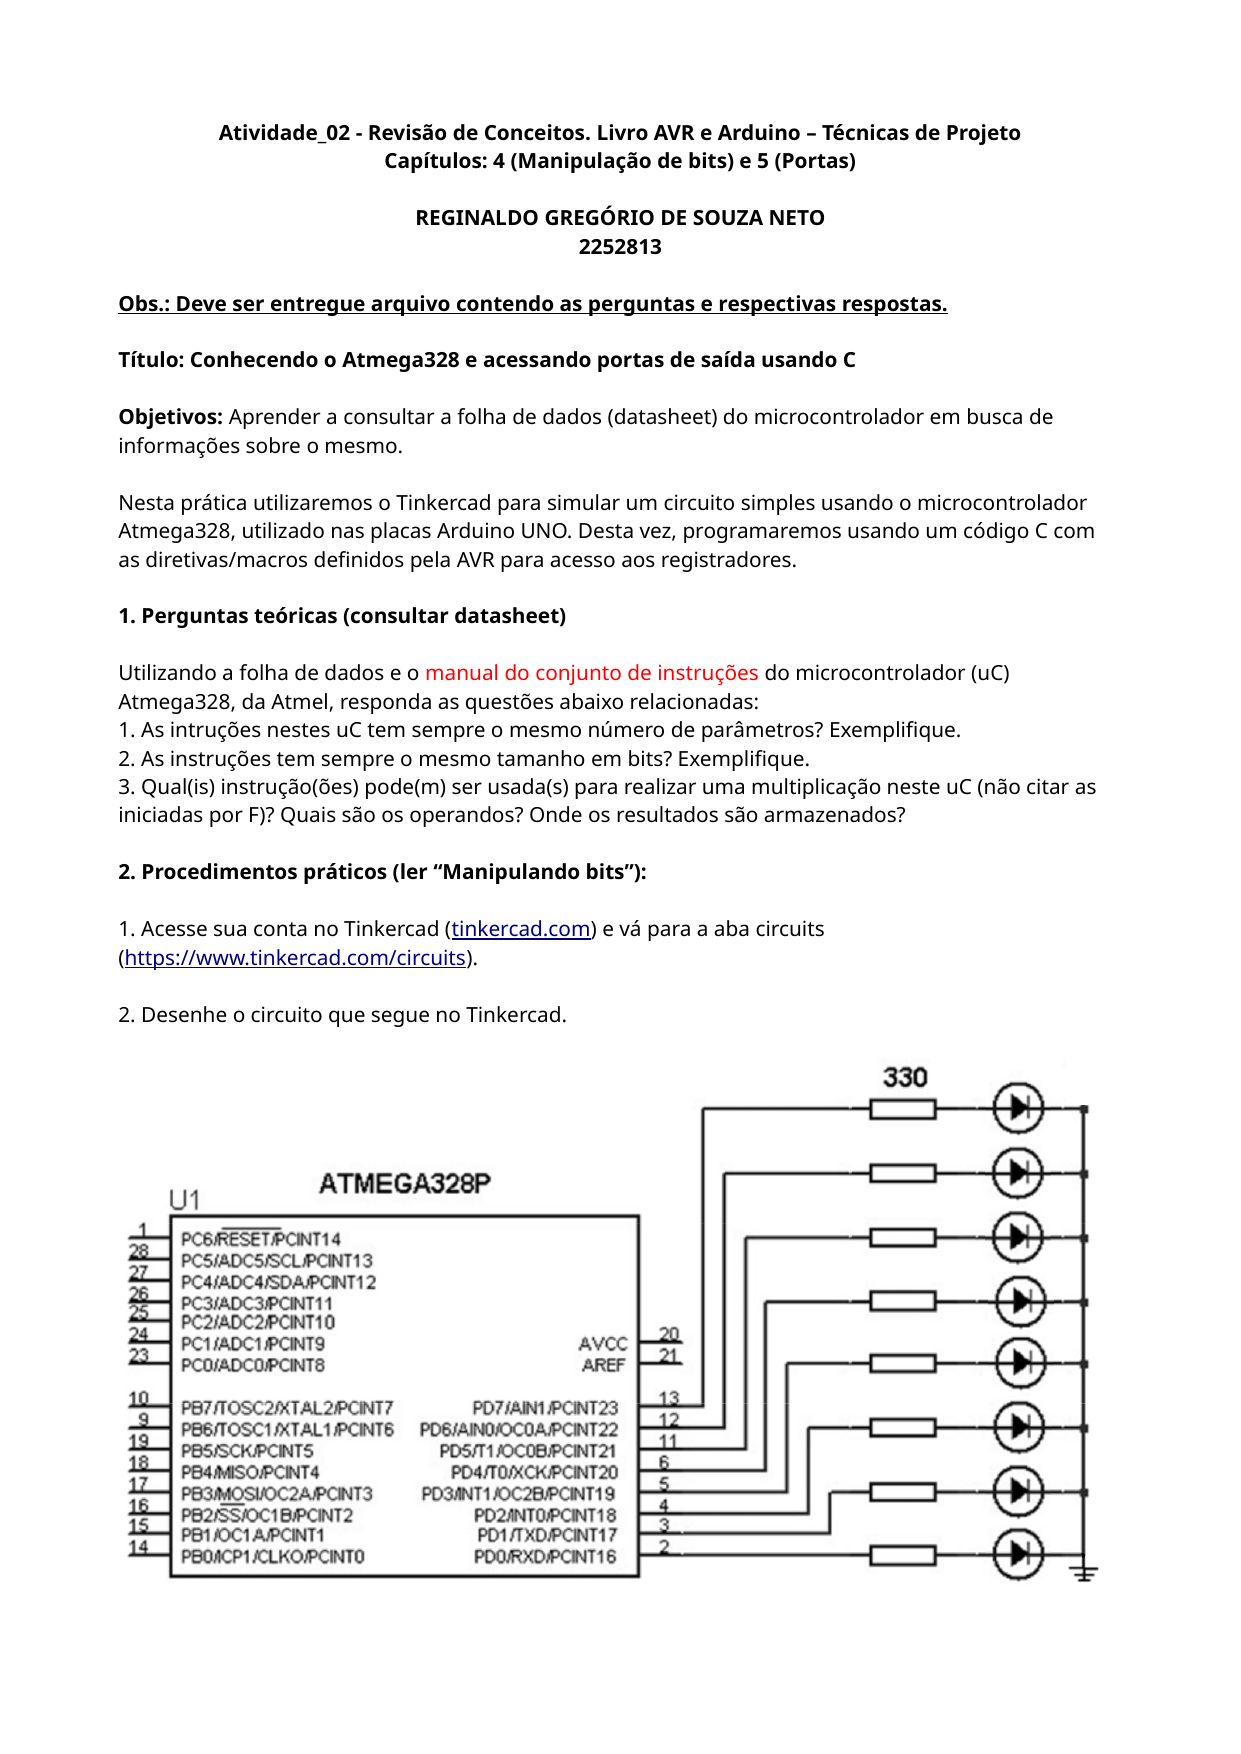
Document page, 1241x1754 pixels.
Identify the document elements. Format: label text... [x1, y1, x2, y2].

text 1. Acesse sua conta no Tinkercad (tinkercad.com) e vá para a aba circuits (https://www.tinkercad.com/circuits). [118, 914, 1122, 971]
text 1. As intruções nestes uC tem sempre o mesmo número de parâmetros? Exemplifique. [118, 715, 1122, 744]
text Utilizando a folha de dados e o manual do conjunto de instruções do microcontrolador (uC) Atmega328, da Atmel, responda as questões abaixo relacionadas: [118, 658, 1122, 715]
text 2. As instruções tem sempre o mesmo tamanho em bits? Exemplifique. [118, 744, 1122, 772]
text Título: Conhecendo o Atmega328 e acessando portas de saída usando C [118, 346, 1122, 374]
text 2252813 [118, 232, 1122, 260]
text Nesta prática utilizaremos o Tinkercad para simular um circuito simples usando o microcontrolador Atmega328, utilizado nas placas Arduino UNO. Desta vez, programaremos usando um código C com as diretivas/macros definidos pela AVR para acesso aos registradores. [118, 488, 1122, 573]
text 1. Perguntas teóricas (consultar datasheet) [118, 602, 1122, 630]
text Capítulos: 4 (Manipulação de bits) e 5 (Portas) [118, 147, 1122, 175]
text REGINALDO GREGÓRIO DE SOUZA NETO [118, 203, 1122, 232]
text Objetivos: Aprender a consultar a folha de dados (datasheet) do microcontrolador em busca de informações sobre o mesmo. [118, 402, 1122, 459]
text Atividade_02 - Revisão de Conceitos. Livro AVR e Arduino – Técnicas de Projeto [118, 118, 1122, 147]
picture [118, 1028, 1123, 1585]
text 2. Procedimentos práticos (ler “Manipulando bits”): [118, 857, 1122, 886]
text Obs.: Deve ser entregue arquivo contendo as perguntas e respectivas respostas. [118, 289, 1122, 317]
text 2. Desenhe o circuito que segue no Tinkercad. [118, 1000, 1122, 1028]
text 3. Qual(is) instrução(ões) pode(m) ser usada(s) para realizar uma multiplicação neste uC (não citar as iniciadas por F)? Quais são os operandos? Onde os resultados são armazenados? [118, 772, 1122, 829]
